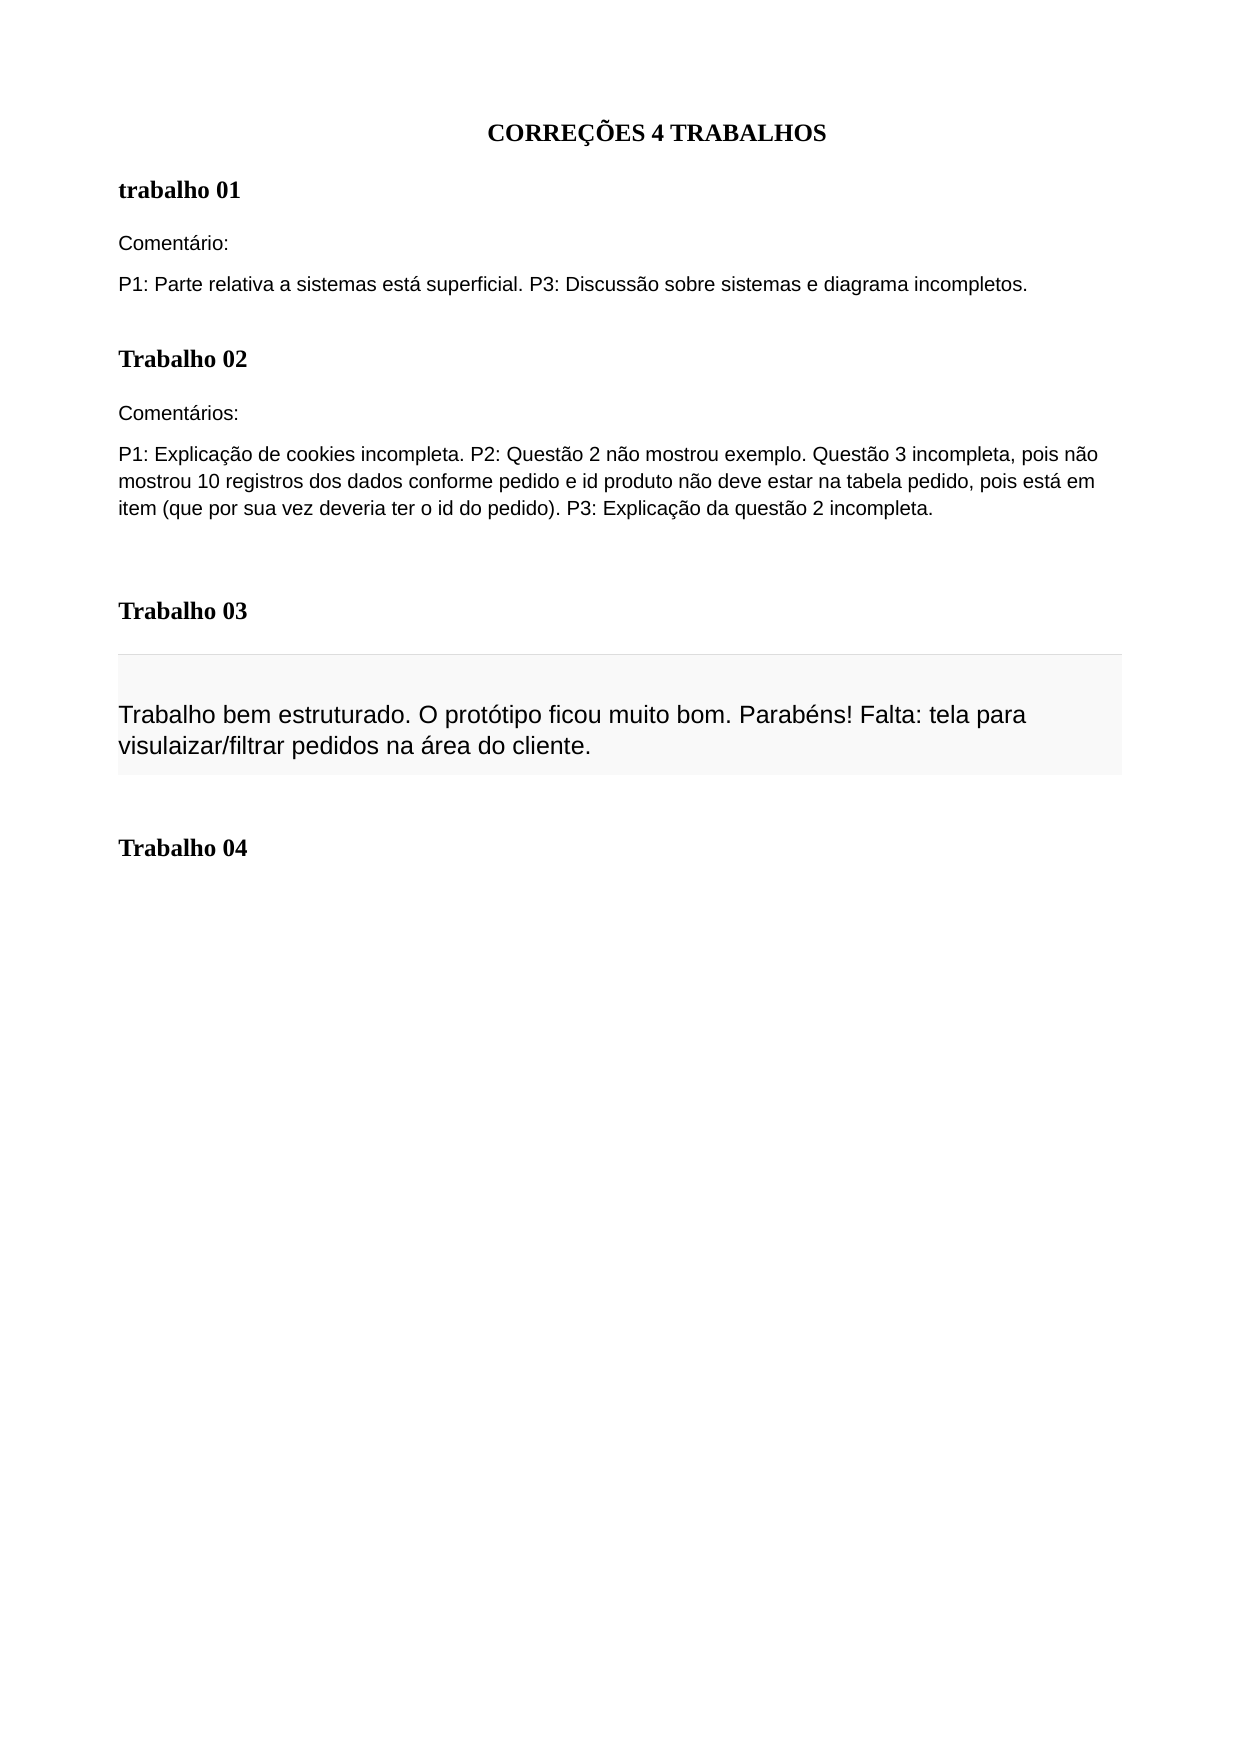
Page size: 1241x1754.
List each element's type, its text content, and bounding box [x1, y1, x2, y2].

text Trabalho 02 [118, 344, 1122, 372]
text P1: Parte relativa a sistemas está superficial. P3: Discussão sobre sistemas e diagrama incompletos. [118, 272, 1122, 296]
text Comentário: [118, 204, 1122, 254]
text Comentários: [118, 401, 1122, 424]
text Trabalho 04 [118, 833, 1122, 862]
text Trabalho 03 [118, 596, 1122, 625]
text P1: Explicação de cookies incompleta. P2: Questão 2 não mostrou exemplo. Questão 3 incompleta, pois não mostrou 10 registros dos dados conforme pedido e id produto não deve estar na tabela pedido, pois está em item (que por sua vez deveria ter o id do pedido). P3: Explicação da questão 2 incompleta. [118, 442, 1122, 519]
table_header Trabalho bem estruturado. O protótipo ficou muito bom. Parabéns! Falta: tela para visulaizar/filtrar pedidos na área do cliente. [118, 655, 1122, 775]
text trabalho 01 [118, 176, 1122, 204]
text CORREÇÕES 4 TRABALHOS [118, 118, 1122, 147]
